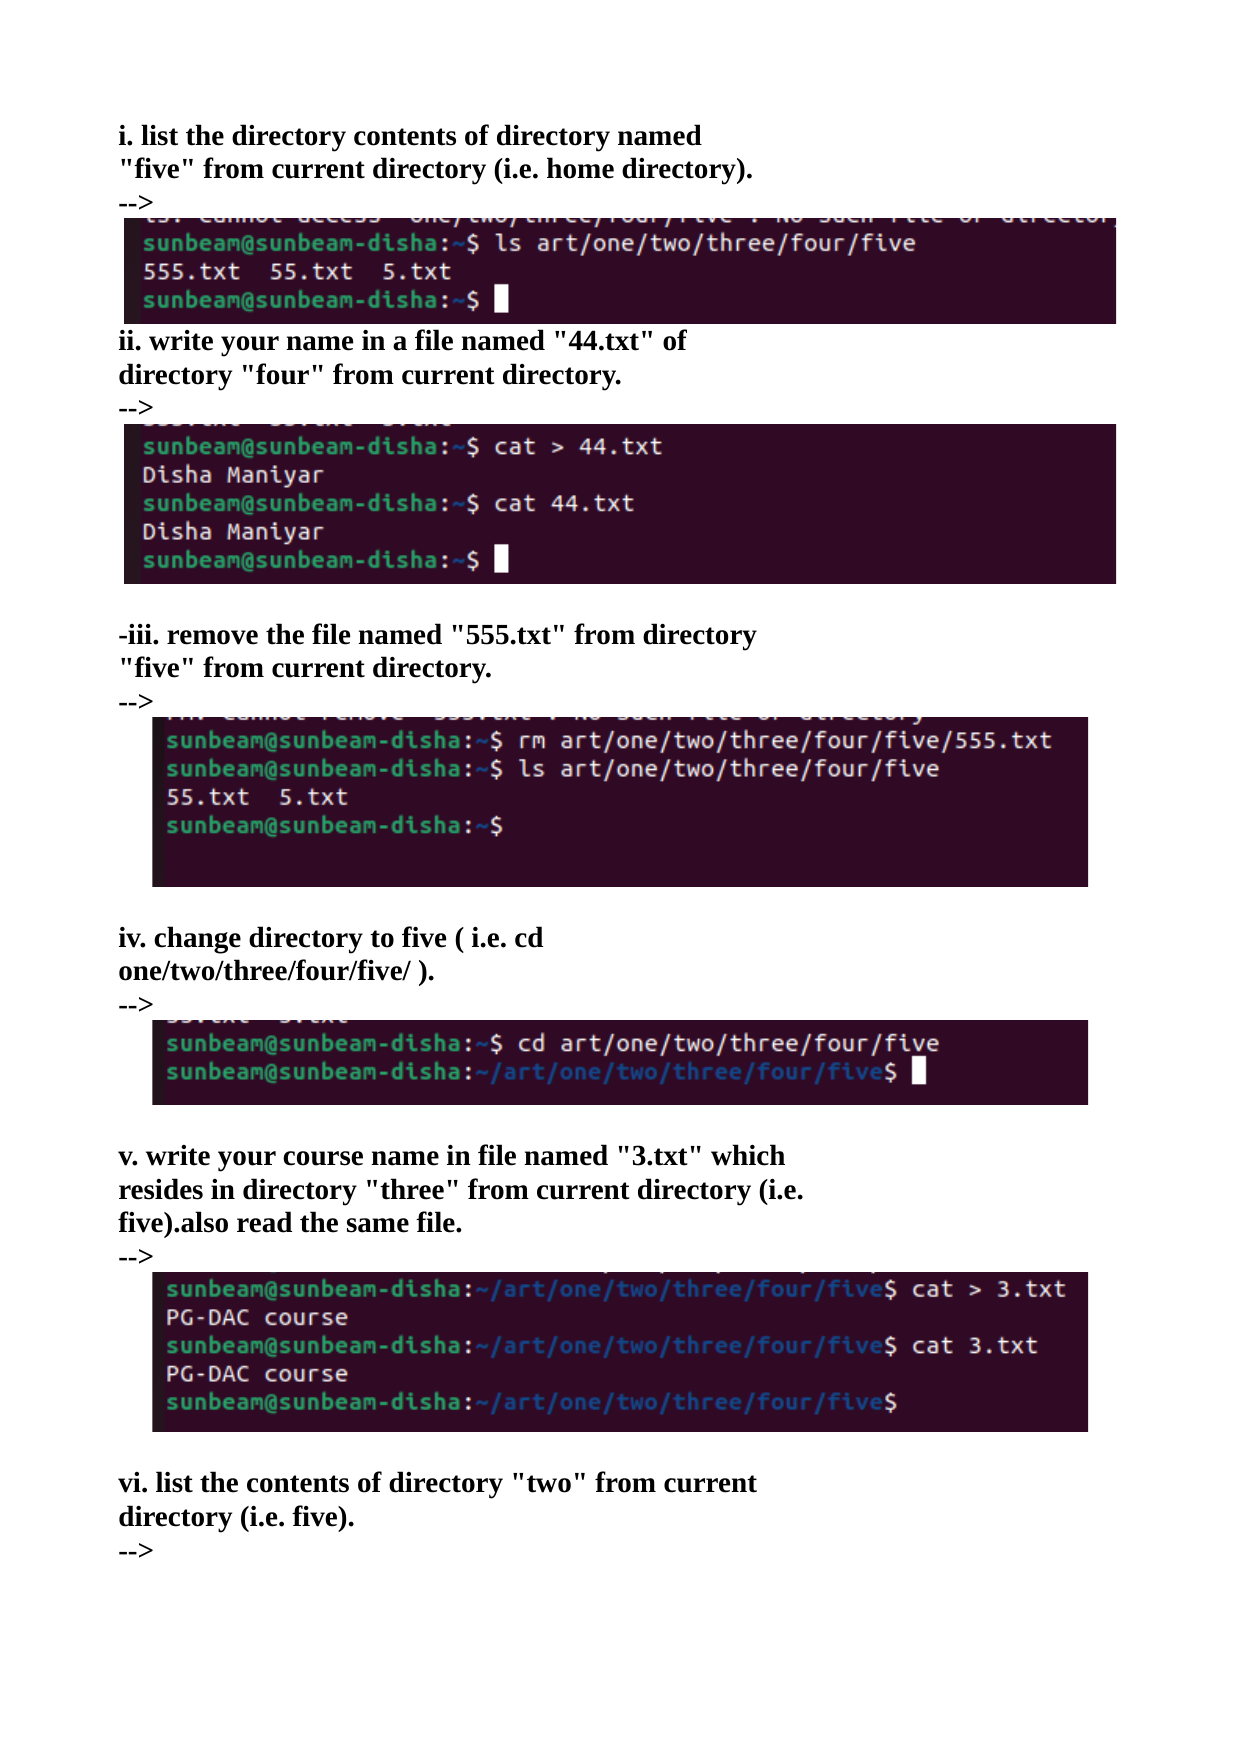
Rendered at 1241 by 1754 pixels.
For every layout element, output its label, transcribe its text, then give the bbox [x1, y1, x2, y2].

picture [152, 1272, 1089, 1432]
picture [152, 717, 1089, 887]
picture [124, 424, 1117, 584]
text directory (i.e. five). [118, 1499, 1122, 1533]
text "five" from current directory. [118, 651, 1122, 684]
text resides in directory "three" from current directory (i.e. [118, 1172, 1122, 1206]
text -iii. remove the file named "555.txt" from directory [118, 617, 1122, 651]
text vi. list the contents of directory "two" from current [118, 1466, 1122, 1499]
text --> [118, 684, 1122, 718]
text ii. write your name in a file named "44.txt" of [118, 219, 1122, 357]
text iv. change directory to five ( i.e. cd [118, 920, 1122, 953]
text five).also read the same file. [118, 1206, 1122, 1239]
text --> [118, 185, 1122, 219]
text directory "four" from current directory. [118, 357, 1122, 391]
text --> [118, 1239, 1122, 1273]
text one/two/three/four/five/ ). [118, 953, 1122, 987]
picture [124, 218, 1117, 324]
text --> [118, 1533, 1122, 1566]
text i. list the directory contents of directory named [118, 118, 1122, 152]
picture [152, 1020, 1089, 1105]
text v. write your course name in file named "3.txt" which [118, 1138, 1122, 1172]
text --> [118, 987, 1122, 1021]
text --> [118, 391, 1122, 424]
text "five" from current directory (i.e. home directory). [118, 152, 1122, 185]
